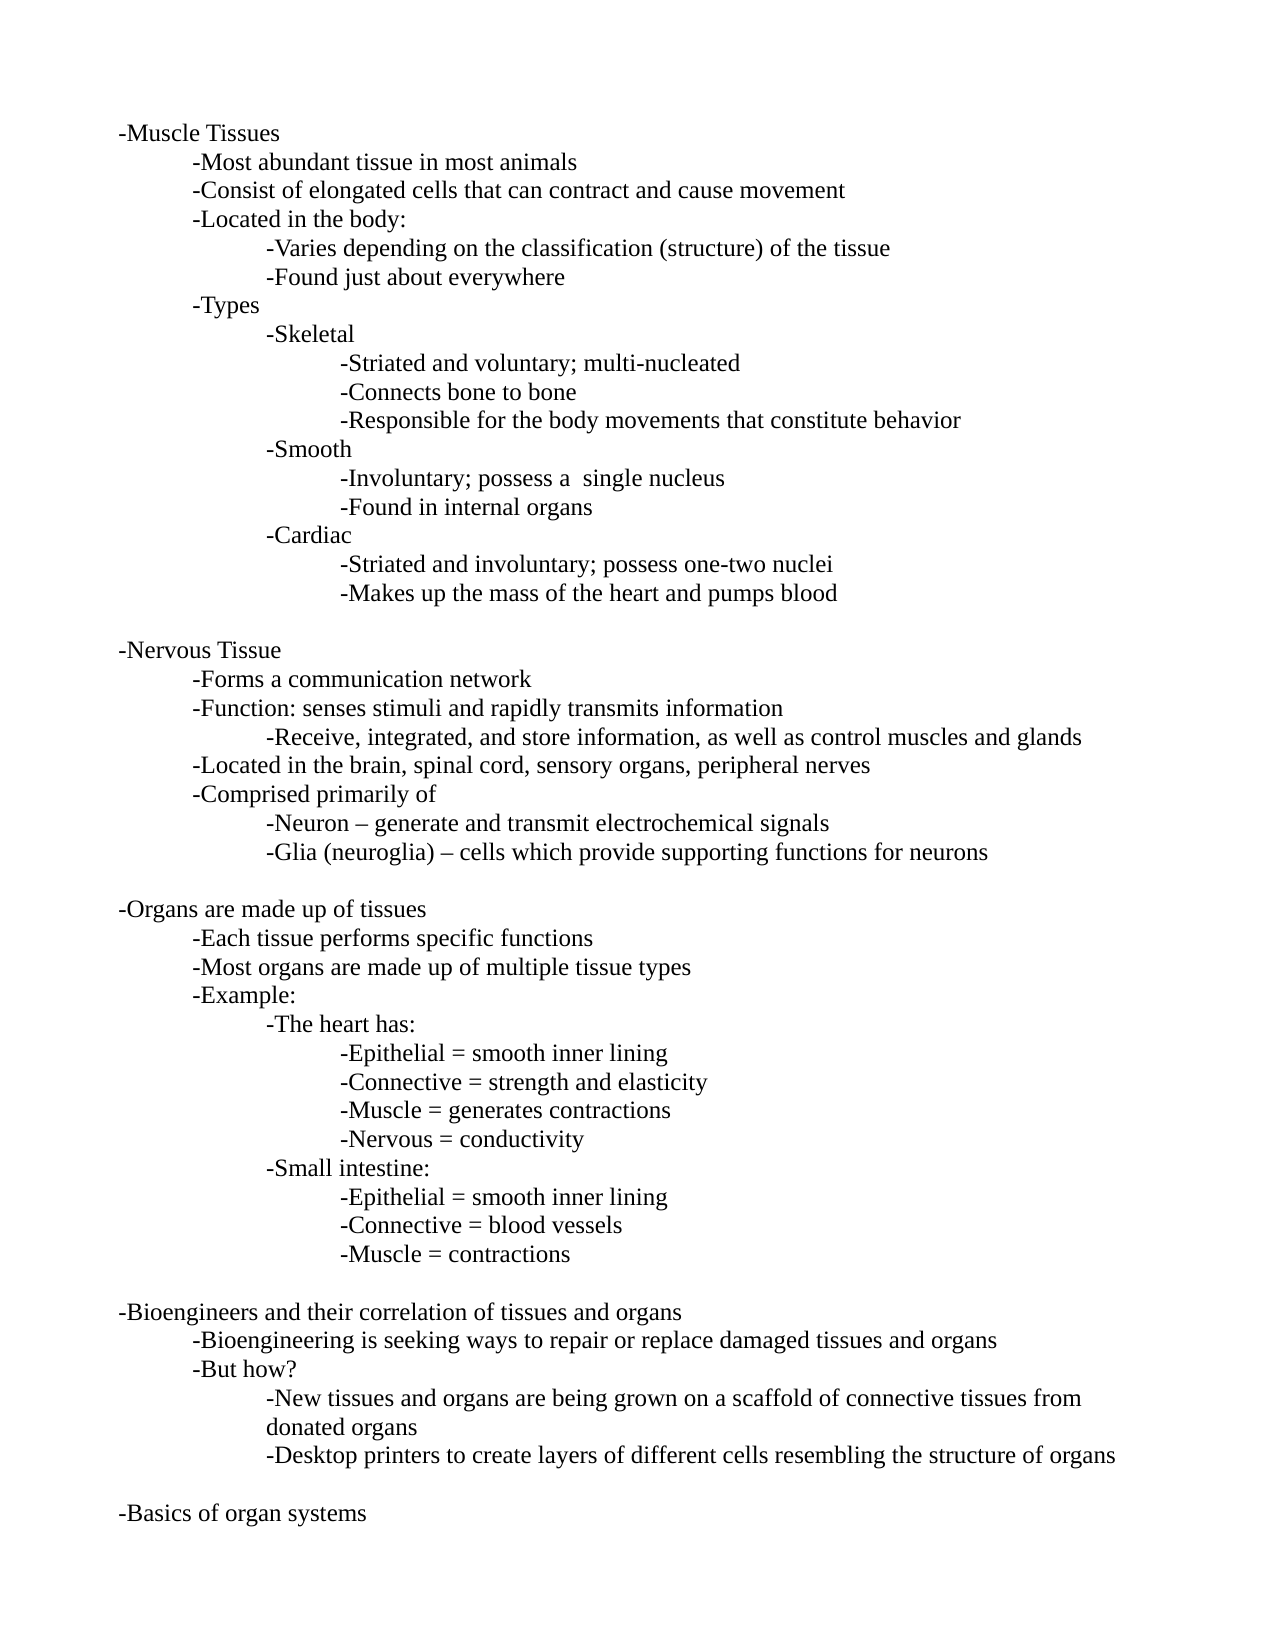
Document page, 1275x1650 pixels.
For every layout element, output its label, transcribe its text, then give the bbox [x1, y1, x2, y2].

text -Skeletal [118, 319, 1157, 348]
text -Nervous = conductivity [118, 1124, 1157, 1153]
text -Forms a communication network [118, 664, 1157, 693]
text -Bioengineering is seeking ways to repair or replace damaged tissues and organs [118, 1326, 1157, 1354]
text -Muscle Tissues [118, 118, 1157, 147]
text -Connects bone to bone [118, 377, 1157, 406]
text -Smooth [118, 434, 1157, 463]
text -Found in internal organs [118, 492, 1157, 521]
text -Located in the body: [118, 204, 1157, 233]
text -Makes up the mass of the heart and pumps blood [118, 578, 1157, 607]
text -Muscle = generates contractions [118, 1096, 1157, 1124]
text -Striated and involuntary; possess one-two nuclei [118, 549, 1157, 578]
text -But how? [118, 1354, 1157, 1383]
text -Connective = blood vessels [118, 1211, 1157, 1239]
text -New tissues and organs are being grown on a scaffold of connective tissues from donated organs [118, 1383, 1157, 1441]
text -Each tissue performs specific functions [118, 923, 1157, 952]
text -Cardiac [118, 521, 1157, 549]
text -Small intestine: [118, 1153, 1157, 1182]
text -Comprised primarily of [118, 779, 1157, 808]
text -Varies depending on the classification (structure) of the tissue [118, 233, 1157, 262]
text -Located in the brain, spinal cord, sensory organs, peripheral nerves [118, 751, 1157, 779]
text -Connective = strength and elasticity [118, 1067, 1157, 1096]
text -Striated and voluntary; multi-nucleated [118, 348, 1157, 377]
text -Bioengineers and their correlation of tissues and organs [118, 1297, 1157, 1326]
text -Responsible for the body movements that constitute behavior [118, 406, 1157, 434]
text -Desktop printers to create layers of different cells resembling the structure of organs [118, 1441, 1157, 1469]
text -Glia (neuroglia) – cells which provide supporting functions for neurons [118, 837, 1157, 866]
text -Found just about everywhere [118, 262, 1157, 291]
text -Epithelial = smooth inner lining [118, 1182, 1157, 1211]
text -Epithelial = smooth inner lining [118, 1038, 1157, 1067]
text -The heart has: [118, 1009, 1157, 1038]
text -Consist of elongated cells that can contract and cause movement [118, 176, 1157, 204]
text -Organs are made up of tissues [118, 894, 1157, 923]
text -Types [118, 291, 1157, 319]
text -Receive, integrated, and store information, as well as control muscles and glands [118, 722, 1157, 751]
text -Involuntary; possess a single nucleus [118, 463, 1157, 492]
text -Function: senses stimuli and rapidly transmits information [118, 693, 1157, 722]
text -Most abundant tissue in most animals [118, 147, 1157, 176]
text -Nervous Tissue [118, 636, 1157, 664]
text -Basics of organ systems [118, 1498, 1157, 1527]
text -Neuron – generate and transmit electrochemical signals [118, 808, 1157, 837]
text -Most organs are made up of multiple tissue types [118, 952, 1157, 981]
text -Example: [118, 981, 1157, 1009]
text -Muscle = contractions [118, 1239, 1157, 1268]
